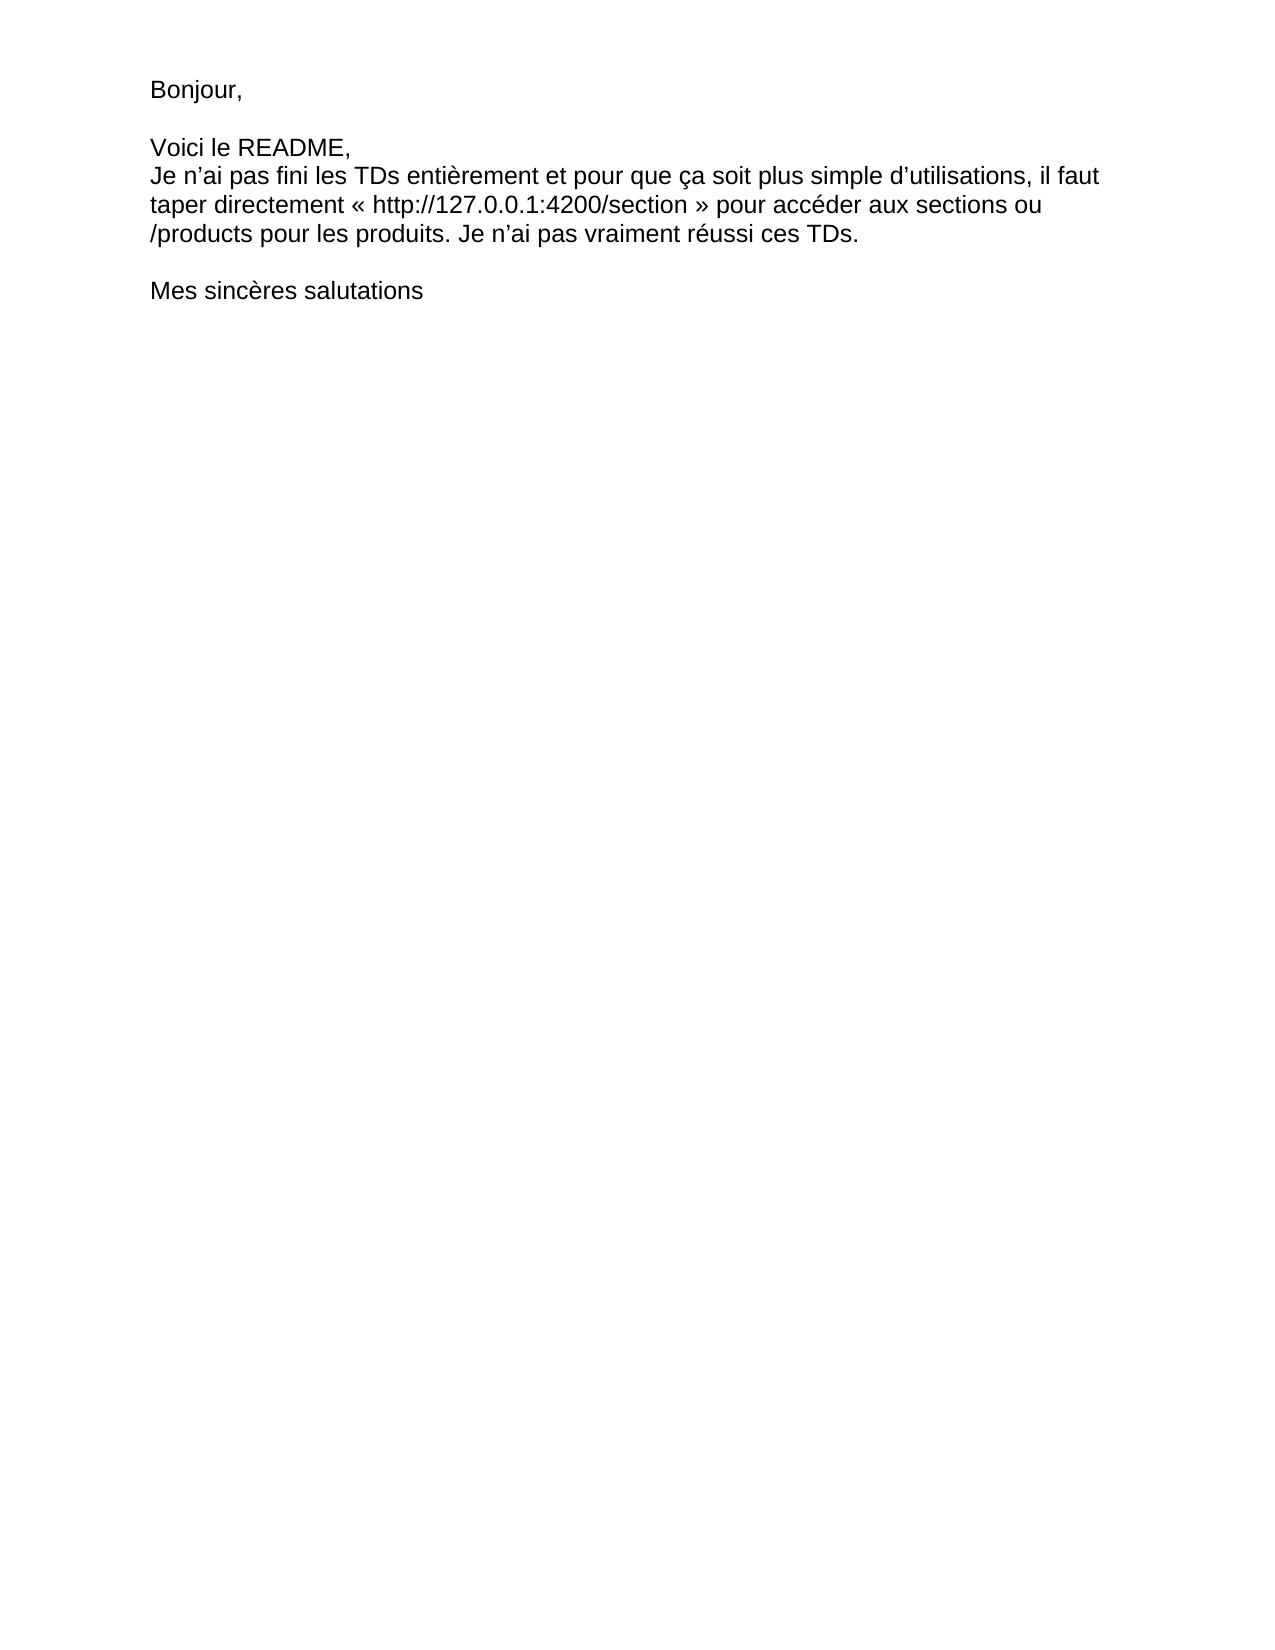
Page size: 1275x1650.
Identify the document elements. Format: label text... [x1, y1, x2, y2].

text Bonjour, [150, 75, 1125, 104]
text Je n’ai pas fini les TDs entièrement et pour que ça soit plus simple d’utilisations, il faut taper directement « http://127.0.0.1:4200/section » pour accéder aux sections ou /products pour les produits. Je n’ai pas vraiment réussi ces TDs. [150, 161, 1125, 247]
text Mes sincères salutations [150, 276, 1125, 305]
text Voici le README, [150, 132, 1125, 161]
